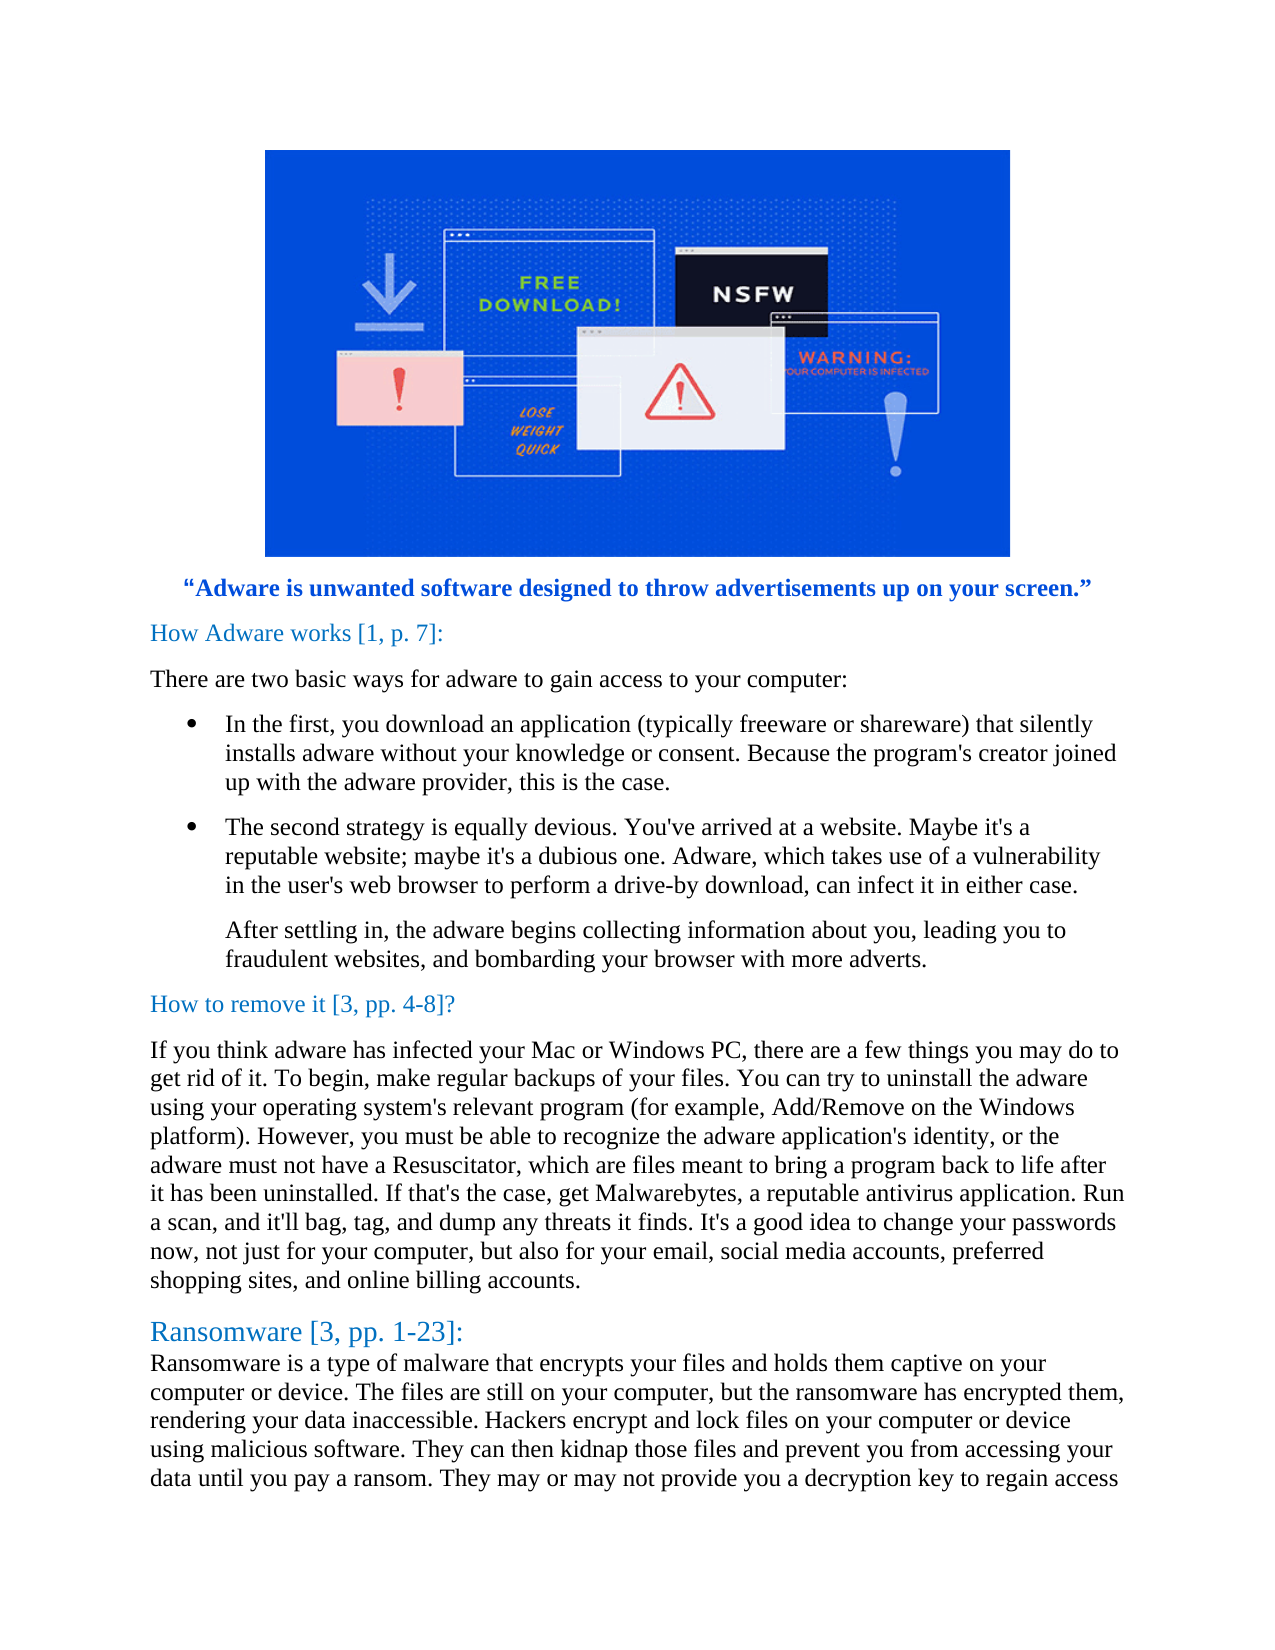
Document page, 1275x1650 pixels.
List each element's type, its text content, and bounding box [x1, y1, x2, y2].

text “Adware is unwanted software designed to throw advertisements up on your screen.” [150, 573, 1125, 602]
text There are two basic ways for adware to gain access to your computer: [150, 664, 1125, 693]
text How to remove it [3, pp. 4-8]? [150, 989, 1125, 1018]
list The second strategy is equally devious. You've arrived at a website. Maybe it's a reputable website; maybe it's a dubious one. Adware, which takes use of a vulnerability in the user's web browser to perform a drive-by download, can infect it in either case. [187, 812, 1125, 898]
subtitle Ransomware [3, pp. 1-23]: [150, 1314, 1125, 1348]
text If you think adware has infected your Mac or Windows PC, there are a few things you may do to get rid of it. To begin, make regular backups of your files. You can try to uninstall the adware using your operating system's relevant program (for example, Add/Remove on the Windows platform). However, you must be able to recognize the adware application's identity, or the adware must not have a Resuscitator, which are files meant to bring a program back to life after it has been uninstalled. If that's the case, get Malwarebytes, a reputable antivirus application. Run a scan, and it'll bag, tag, and dump any threats it finds. It's a good idea to change your passwords now, not just for your computer, but also for your email, social media accounts, preferred shopping sites, and online billing accounts. [150, 1035, 1125, 1293]
list After settling in, the adware begins collecting information about you, leading you to fraudulent websites, and bombarding your browser with more adverts. [225, 915, 1125, 973]
text How Adware works [1, p. 7]: [150, 618, 1125, 647]
text Ransomware is a type of malware that encrypts your files and holds them captive on your computer or device. The files are still on your computer, but the ransomware has encrypted them, rendering your data inaccessible. Hackers encrypt and lock files on your computer or device using malicious software. They can then kidnap those files and prevent you from accessing your data until you pay a ransom. They may or may not provide you a decryption key to regain access [150, 1348, 1125, 1492]
list In the first, you download an application (typically freeware or shareware) that silently installs adware without your knowledge or consent. Because the program's creator joined up with the adware provider, this is the case. [187, 709, 1125, 796]
